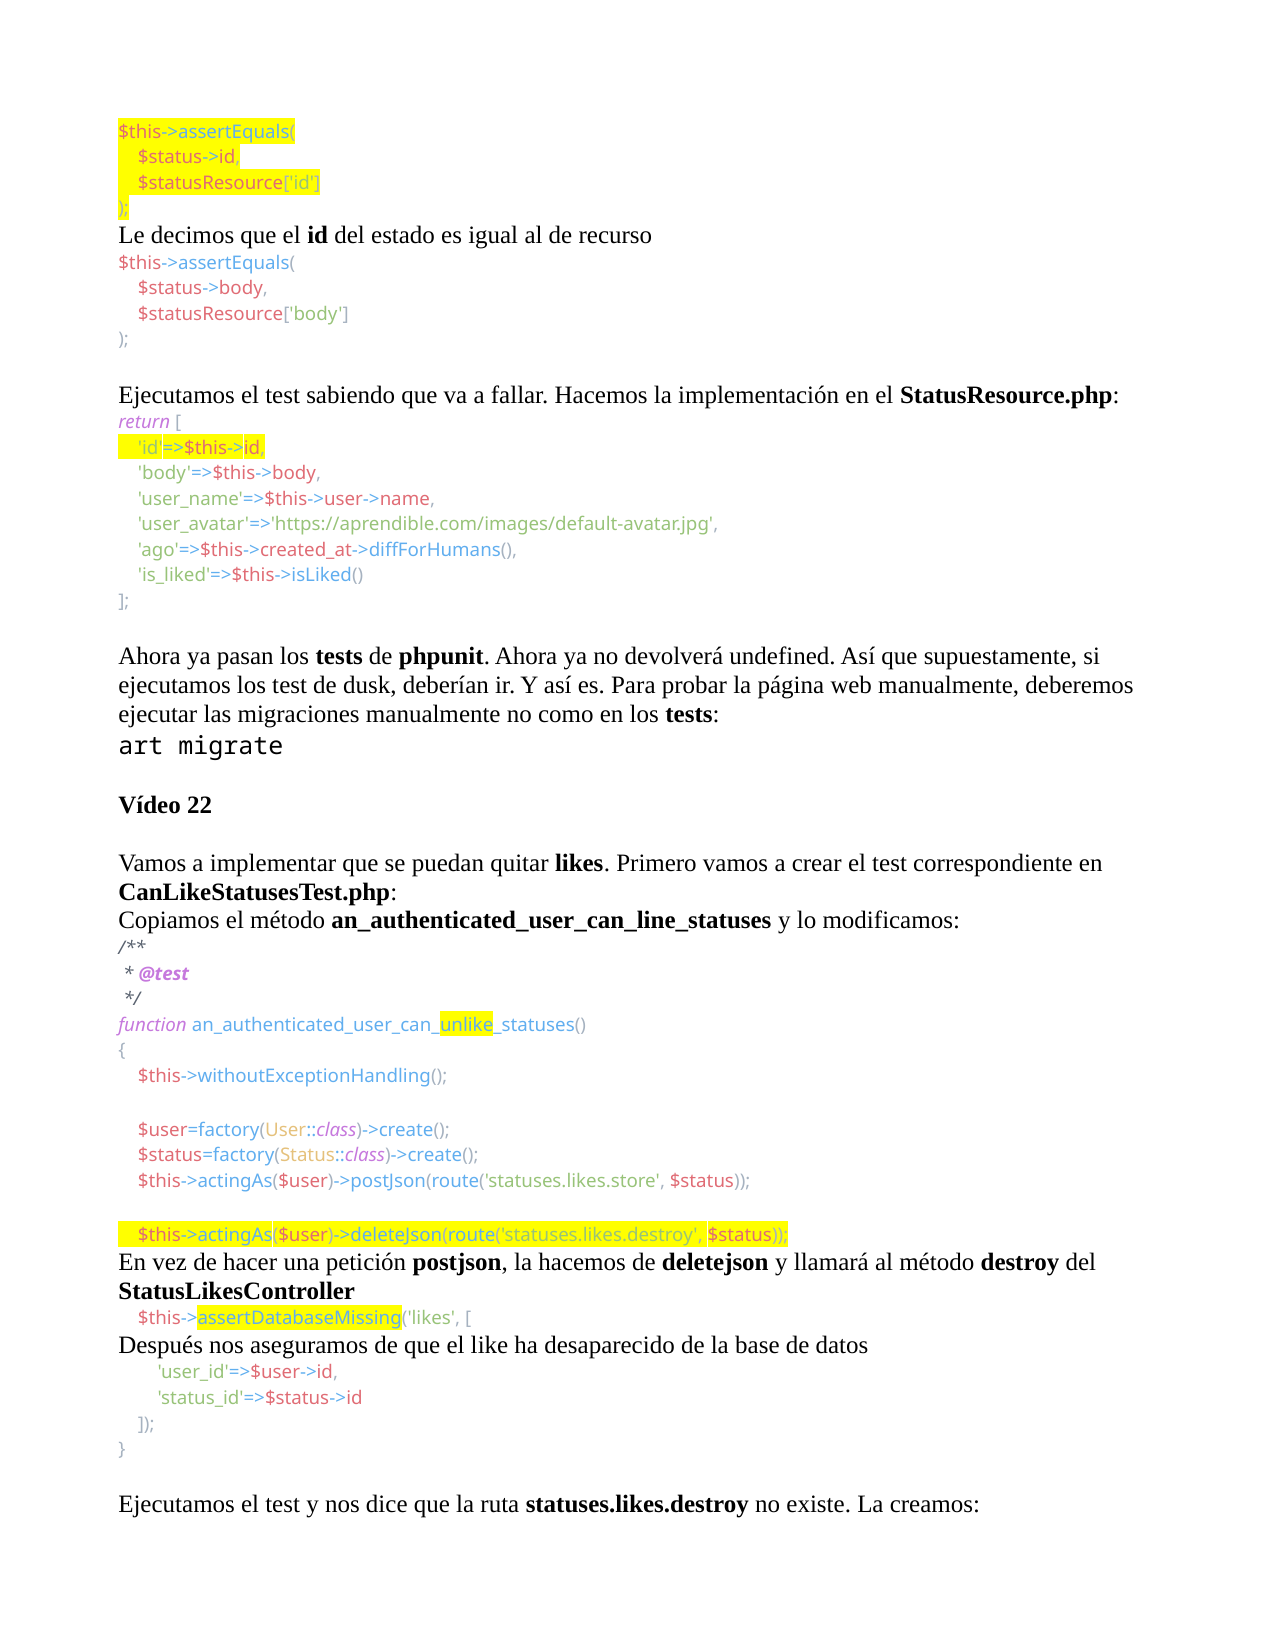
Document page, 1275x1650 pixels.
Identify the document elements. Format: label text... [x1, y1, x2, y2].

text Después nos aseguramos de que el like ha desaparecido de la base de datos 'user_id'=>$user->id, 'status_id'=>$status->id ]); } [118, 1330, 1157, 1461]
text art migrate [118, 728, 1157, 791]
text Copiamos el método an_authenticated_user_can_line_statuses y lo modificamos: [118, 906, 1157, 934]
text return [ 'id'=>$this->id, 'body'=>$this->body, 'user_name'=>$this->user->name, 'user_avatar'=>'https://aprendible.com/images/default-avatar.jpg', 'ago'=>$this->created_at->diffForHumans(), 'is_liked'=>$this->isLiked() ]; [118, 408, 1157, 613]
text Vamos a implementar que se puedan quitar likes. Primero vamos a crear el test correspondiente en CanLikeStatusesTest.php: [118, 848, 1157, 906]
text Ahora ya pasan los tests de phpunit. Ahora ya no devolverá undefined. Así que supuestamente, si ejecutamos los test de dusk, deberían ir. Y así es. Para probar la página web manualmente, deberemos ejecutar las migraciones manualmente no como en los tests: [118, 641, 1157, 728]
text Ejecutamos el test y nos dice que la ruta statuses.likes.destroy no existe. La creamos: [118, 1489, 1157, 1518]
text Le decimos que el id del estado es igual al de recurso $this->assertEquals( $status->body, $statusResource['body'] ); [118, 220, 1157, 351]
text Ejecutamos el test sabiendo que va a fallar. Hacemos la implementación en el StatusResource.php: [118, 380, 1157, 408]
text /** * @test */ function an_authenticated_user_can_unlike_statuses() { $this->withoutExceptionHandling(); $user=factory(User::class)->create(); $status=factory(Status::class)->create(); $this->actingAs($user)->postJson(route('statuses.likes.store', $status)); $this->actingAs($user)->deleteJson(route('statuses.likes.destroy', $status)); En vez de hacer una petición postjson, la hacemos de deletejson y llamará al método destroy del StatusLikesController $this->assertDatabaseMissing('likes', [ [118, 934, 1157, 1330]
text $this->assertEquals( $status->id, $statusResource['id'] ); [118, 118, 1157, 220]
text Vídeo 22 [118, 791, 1157, 819]
